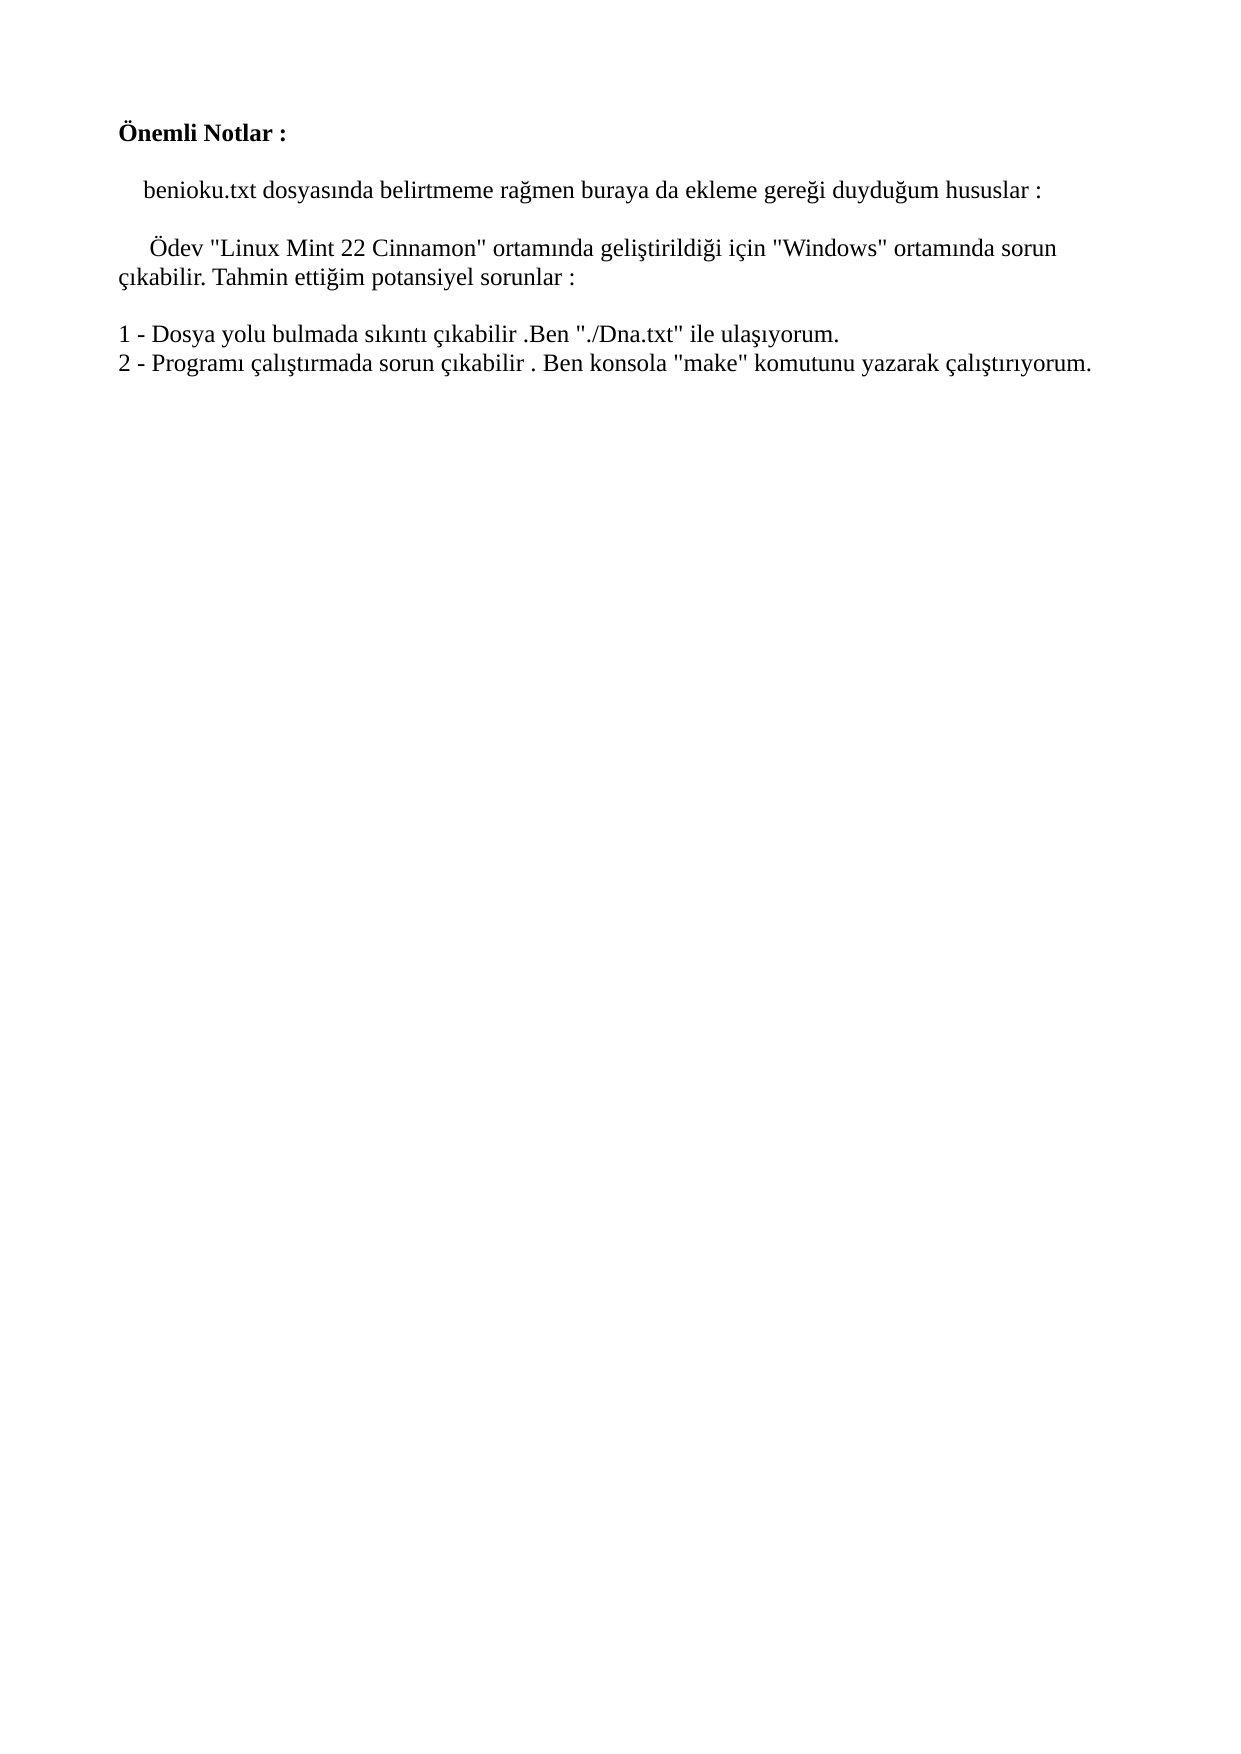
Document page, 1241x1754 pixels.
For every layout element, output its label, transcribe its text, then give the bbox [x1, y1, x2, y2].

text Önemli Notlar : [118, 118, 1122, 176]
text 2 - Programı çalıştırmada sorun çıkabilir . Ben konsola "make" komutunu yazarak çalıştırıyorum. [118, 348, 1122, 377]
text benioku.txt dosyasında belirtmeme rağmen buraya da ekleme gereği duyduğum hususlar : Ödev "Linux Mint 22 Cinnamon" ortamında geliştirildiği için "Windows" ortamında sorun çıkabilir. Tahmin ettiğim potansiyel sorunlar : [118, 176, 1122, 291]
text 1 - Dosya yolu bulmada sıkıntı çıkabilir .Ben "./Dna.txt" ile ulaşıyorum. [118, 319, 1122, 348]
